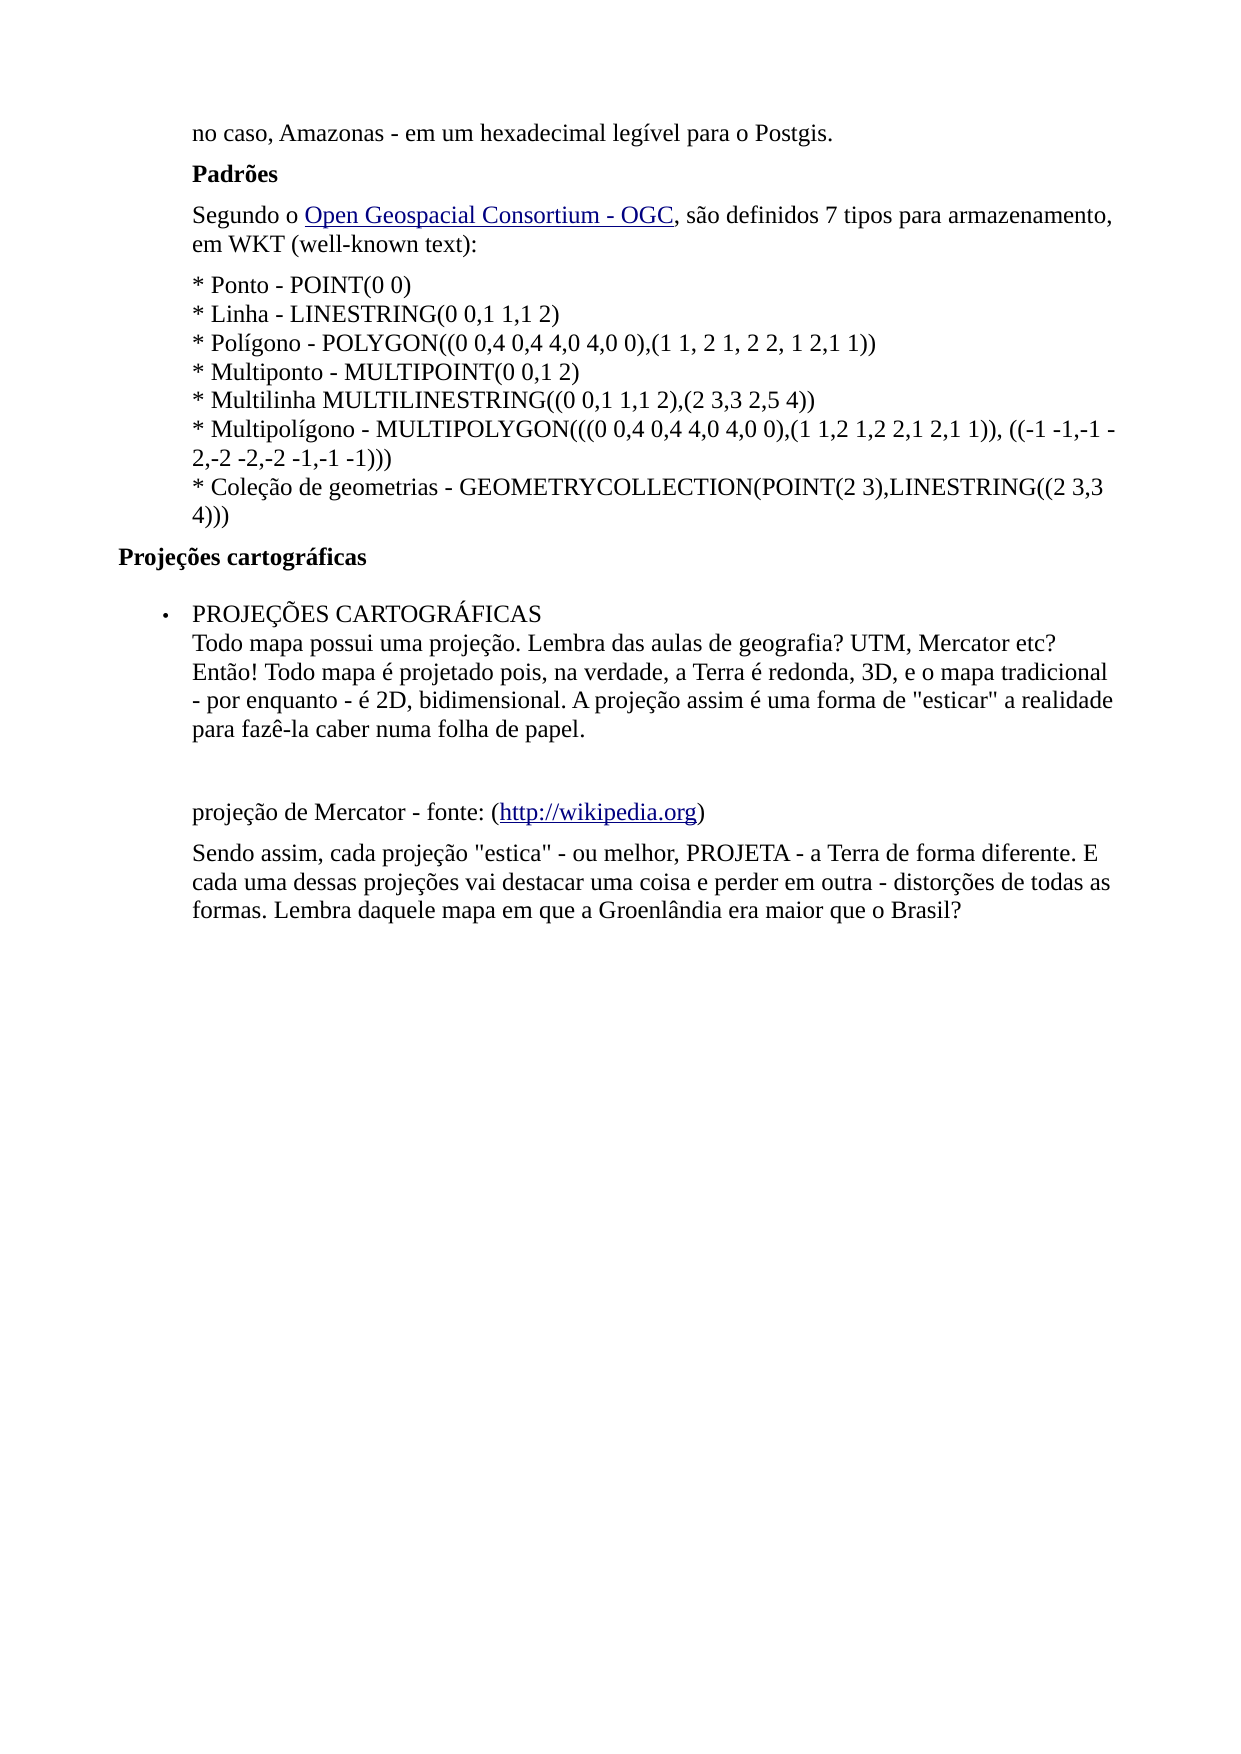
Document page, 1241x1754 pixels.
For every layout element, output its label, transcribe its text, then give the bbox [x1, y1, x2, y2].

list Padrões [162, 159, 1122, 188]
text Projeções cartográficas [118, 542, 1122, 571]
list Todo mapa possui uma projeção. Lembra das aulas de geografia? UTM, Mercator etc? Então! Todo mapa é projetado pois, na verdade, a Terra é redonda, 3D, e o mapa tradicional - por enquanto - é 2D, bidimensional. A projeção assim é uma forma de "esticar" a realidade para fazê-la caber numa folha de papel. [162, 628, 1122, 743]
list Sendo assim, cada projeção "estica" - ou melhor, PROJETA - a Terra de forma diferente. E cada uma dessas projeções vai destacar uma coisa e perder em outra - distorções de todas as formas. Lembra daquele mapa em que a Groenlândia era maior que o Brasil? [162, 838, 1122, 924]
list PROJEÇÕES CARTOGRÁFICAS [162, 599, 1122, 628]
list Segundo o Open Geospacial Consortium - OGC, são definidos 7 tipos para armazenamento, em WKT (well-known text): [162, 201, 1122, 258]
list * Ponto - POINT(0 0) * Linha - LINESTRING(0 0,1 1,1 2) * Polígono - POLYGON((0 0,4 0,4 4,0 4,0 0),(1 1, 2 1, 2 2, 1 2,1 1)) * Multiponto - MULTIPOINT(0 0,1 2) * Multilinha MULTILINESTRING((0 0,1 1,1 2),(2 3,3 2,5 4)) * Multipolígono - MULTIPOLYGON(((0 0,4 0,4 4,0 4,0 0),(1 1,2 1,2 2,1 2,1 1)), ((-1 -1,-1 -2,-2 -2,-2 -1,-1 -1))) * Coleção de geometrias - GEOMETRYCOLLECTION(POINT(2 3),LINESTRING((2 3,3 4))) [162, 271, 1122, 529]
list projeção de Mercator - fonte: (http://wikipedia.org) [162, 797, 1122, 826]
list no caso, Amazonas - em um hexadecimal legível para o Postgis. [162, 118, 1122, 147]
